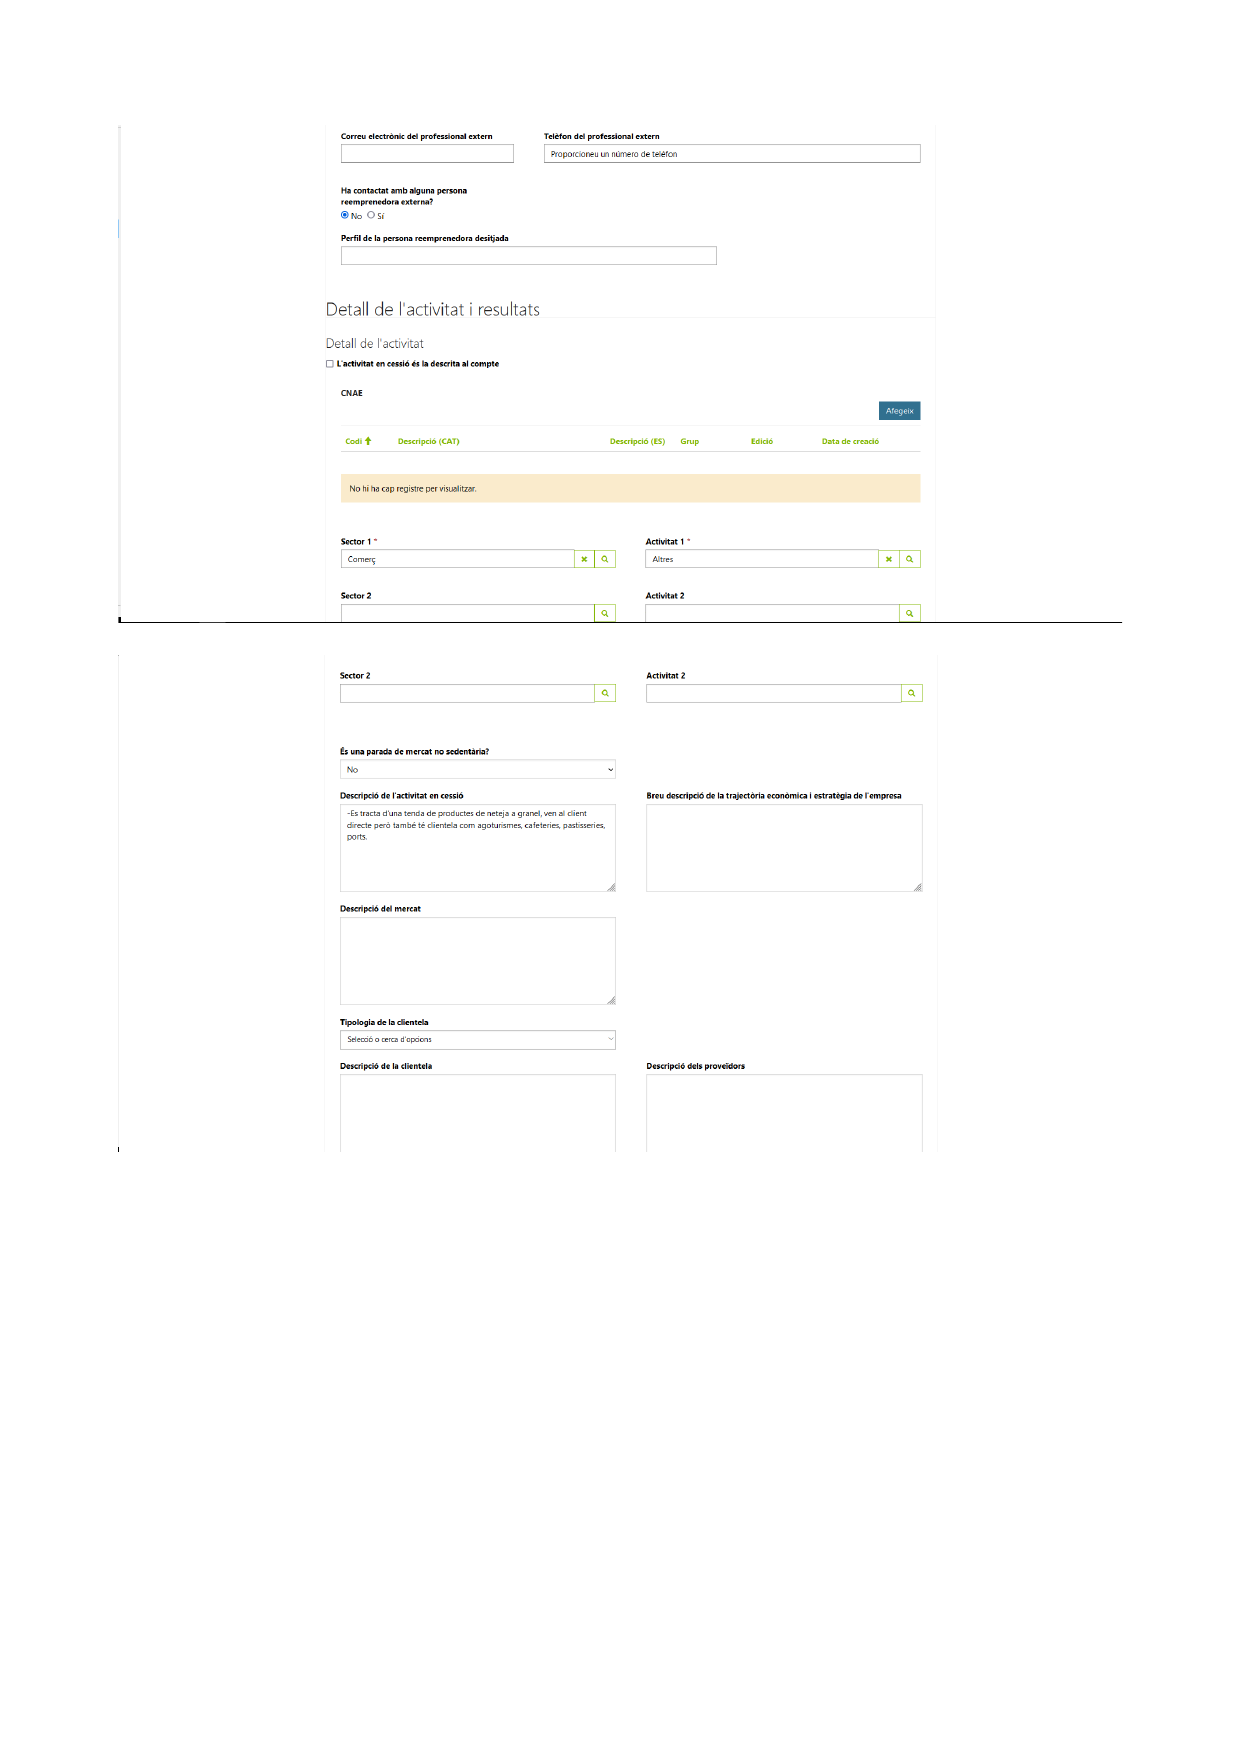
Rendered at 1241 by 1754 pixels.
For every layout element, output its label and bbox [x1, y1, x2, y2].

picture [118, 125, 1123, 623]
picture [118, 655, 1123, 1152]
